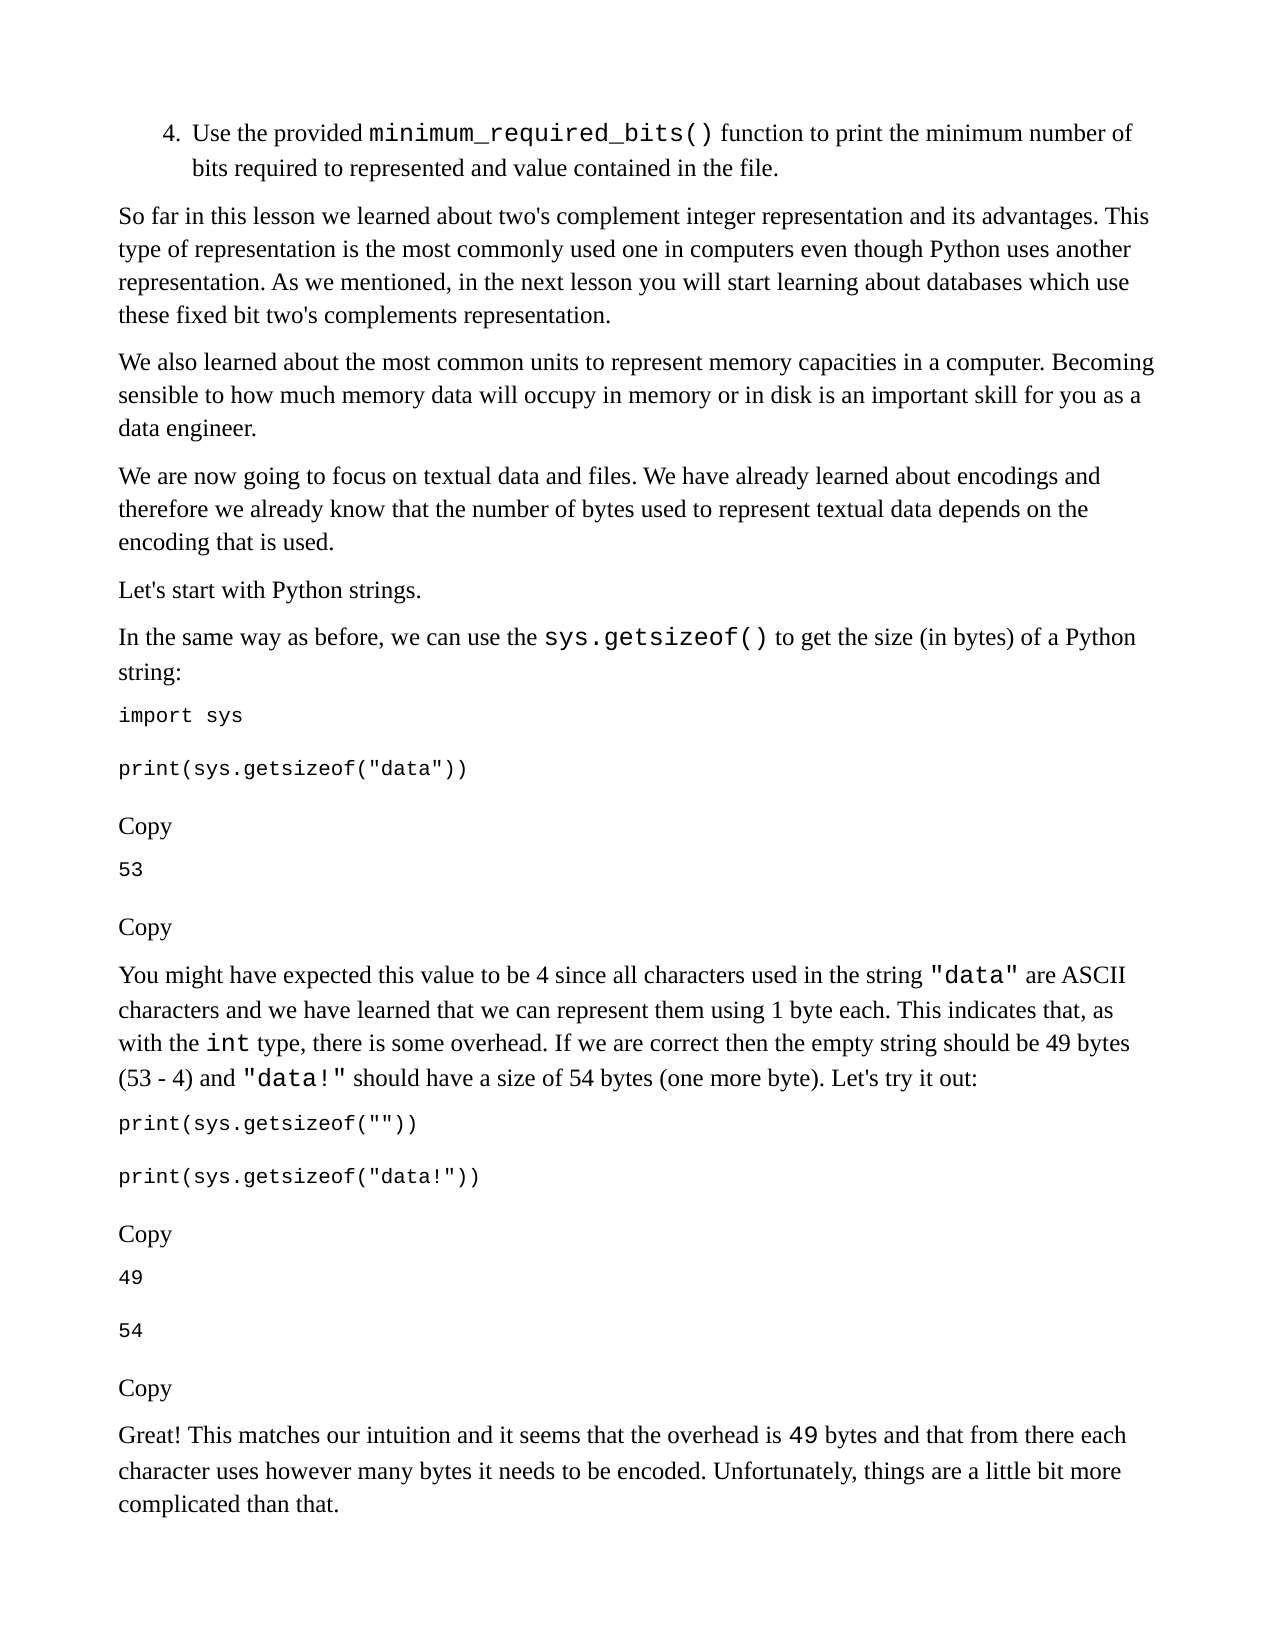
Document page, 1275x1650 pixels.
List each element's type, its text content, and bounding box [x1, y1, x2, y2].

list Use the provided minimum_required_bits() function to print the minimum number of bits required to represented and value contained in the file. [162, 118, 1157, 182]
text We also learned about the most common units to represent memory capacities in a computer. Becoming sensible to how much memory data will occupy in memory or in disk is an important skill for you as a data engineer. [118, 347, 1157, 442]
text You might have expected this value to be 4 since all characters used in the string "data" are ASCII characters and we have learned that we can represent them using 1 byte each. This indicates that, as with the int type, there is some overhead. If we are correct then the empty string should be 49 bytes (53 - 4) and "data!" should have a size of 54 bytes (one more byte). Let's try it out: [118, 960, 1157, 1094]
text Copy [118, 1219, 1157, 1248]
text print(sys.getsizeof("")) [118, 1113, 1157, 1137]
text 54 [118, 1320, 1157, 1343]
text In the same way as before, we can use the sys.getsizeof() to get the size (in bytes) of a Python string: [118, 622, 1157, 686]
text So far in this lesson we learned about two's complement integer representation and its advantages. This type of representation is the most commonly used one in computers even though Python uses another representation. As we mentioned, in the next lesson you will start learning about databases which use these fixed bit two's complements representation. [118, 201, 1157, 329]
text print(sys.getsizeof("data!")) [118, 1166, 1157, 1190]
text 49 [118, 1267, 1157, 1290]
text Copy [118, 1373, 1157, 1402]
text print(sys.getsizeof("data")) [118, 758, 1157, 782]
text Great! This matches our intuition and it seems that the overhead is 49 bytes and that from there each character uses however many bytes it needs to be encoded. Unfortunately, things are a little bit more complicated than that. [118, 1421, 1157, 1517]
text Let's start with Python strings. [118, 575, 1157, 603]
text Copy [118, 811, 1157, 840]
text 53 [118, 859, 1157, 883]
text We are now going to focus on textual data and files. We have already learned about encodings and therefore we already know that the number of bytes used to represent textual data depends on the encoding that is used. [118, 461, 1157, 556]
text import sys [118, 705, 1157, 729]
text Copy [118, 912, 1157, 941]
